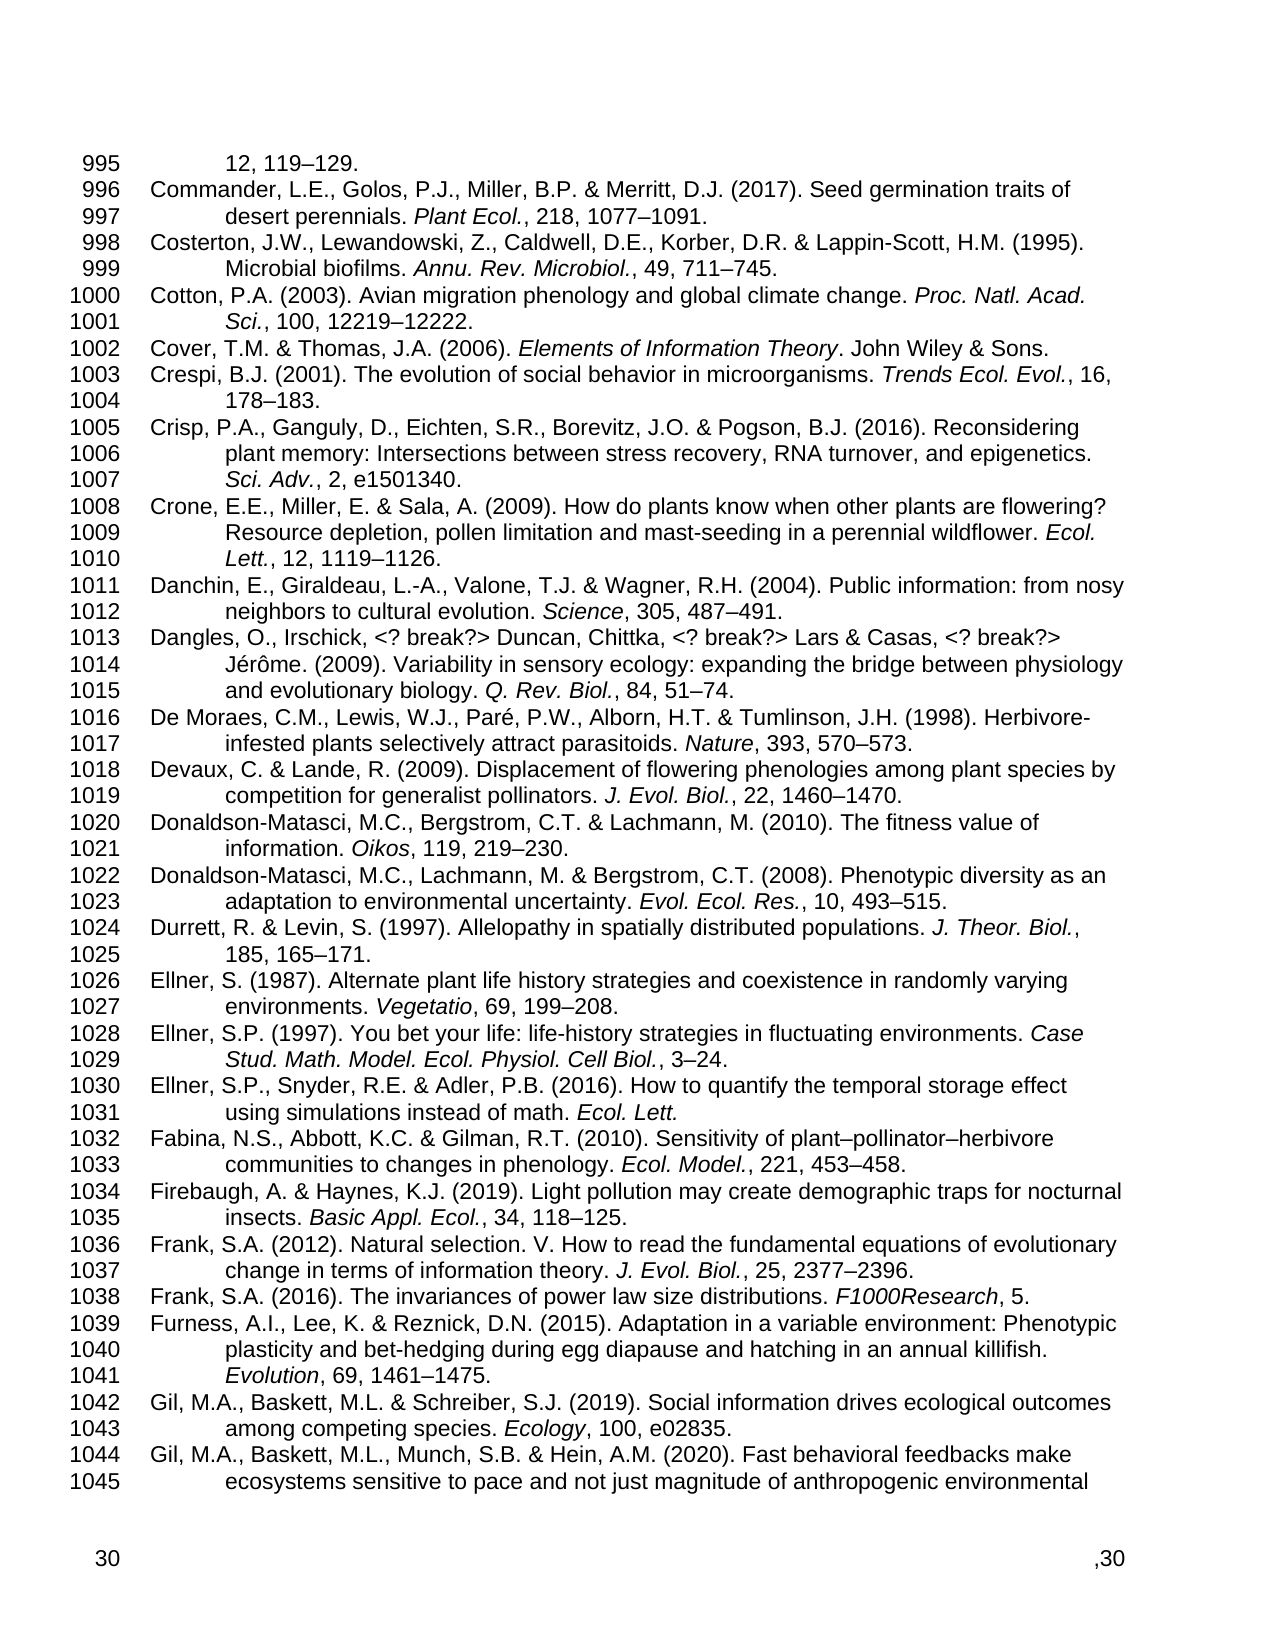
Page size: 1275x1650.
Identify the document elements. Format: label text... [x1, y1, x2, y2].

text Gil, M.A., Baskett, M.L., Munch, S.B. & Hein, A.M. (2020). Fast behavioral feedbacks make ecosystems sensitive to pace and not just magnitude of anthropogenic environmental [150, 1441, 1125, 1494]
text Donaldson-Matasci, M.C., Bergstrom, C.T. & Lachmann, M. (2010). The fitness value of information. Oikos, 119, 219–230. [150, 809, 1125, 862]
text Firebaugh, A. & Haynes, K.J. (2019). Light pollution may create demographic traps for nocturnal insects. Basic Appl. Ecol., 34, 118–125. [150, 1178, 1125, 1231]
text Frank, S.A. (2012). Natural selection. V. How to read the fundamental equations of evolutionary change in terms of information theory. J. Evol. Biol., 25, 2377–2396. [150, 1231, 1125, 1283]
text Cotton, P.A. (2003). Avian migration phenology and global climate change. Proc. Natl. Acad. Sci., 100, 12219–12222. [150, 282, 1125, 334]
text Ellner, S.P. (1997). You bet your life: life-history strategies in fluctuating environments. Case Stud. Math. Model. Ecol. Physiol. Cell Biol., 3–24. [150, 1020, 1125, 1072]
text Devaux, C. & Lande, R. (2009). Displacement of flowering phenologies among plant species by competition for generalist pollinators. J. Evol. Biol., 22, 1460–1470. [150, 756, 1125, 809]
text Crisp, P.A., Ganguly, D., Eichten, S.R., Borevitz, J.O. & Pogson, B.J. (2016). Reconsidering plant memory: Intersections between stress recovery, RNA turnover, and epigenetics. Sci. Adv., 2, e1501340. [150, 413, 1125, 493]
text Danchin, E., Giraldeau, L.-A., Valone, T.J. & Wagner, R.H. (2004). Public information: from nosy neighbors to cultural evolution. Science, 305, 487–491. [150, 572, 1125, 624]
text Ellner, S. (1987). Alternate plant life history strategies and coexistence in randomly varying environments. Vegetatio, 69, 199–208. [150, 967, 1125, 1020]
text Durrett, R. & Levin, S. (1997). Allelopathy in spatially distributed populations. J. Theor. Biol., 185, 165–171. [150, 914, 1125, 967]
text Costerton, J.W., Lewandowski, Z., Caldwell, D.E., Korber, D.R. & Lappin-Scott, H.M. (1995). Microbial biofilms. Annu. Rev. Microbiol., 49, 711–745. [150, 229, 1125, 282]
text Fabina, N.S., Abbott, K.C. & Gilman, R.T. (2010). Sensitivity of plant–pollinator–herbivore communities to changes in phenology. Ecol. Model., 221, 453–458. [150, 1125, 1125, 1178]
text Cover, T.M. & Thomas, J.A. (2006). Elements of Information Theory. John Wiley & Sons. [150, 334, 1125, 361]
text De Moraes, C.M., Lewis, W.J., Paré, P.W., Alborn, H.T. & Tumlinson, J.H. (1998). Herbivore-infested plants selectively attract parasitoids. Nature, 393, 570–573. [150, 703, 1125, 756]
text 12, 119–129. [150, 150, 1125, 176]
text Frank, S.A. (2016). The invariances of power law size distributions. F1000Research, 5. [150, 1283, 1125, 1309]
text Furness, A.I., Lee, K. & Reznick, D.N. (2015). Adaptation in a variable environment: Phenotypic plasticity and bet-hedging during egg diapause and hatching in an annual killifish. Evolution, 69, 1461–1475. [150, 1309, 1125, 1389]
text Ellner, S.P., Snyder, R.E. & Adler, P.B. (2016). How to quantify the temporal storage effect using simulations instead of math. Ecol. Lett. [150, 1072, 1125, 1125]
text Crespi, B.J. (2001). The evolution of social behavior in microorganisms. Trends Ecol. Evol., 16, 178–183. [150, 361, 1125, 413]
text Donaldson-Matasci, M.C., Lachmann, M. & Bergstrom, C.T. (2008). Phenotypic diversity as an adaptation to environmental uncertainty. Evol. Ecol. Res., 10, 493–515. [150, 862, 1125, 914]
text Crone, E.E., Miller, E. & Sala, A. (2009). How do plants know when other plants are flowering? Resource depletion, pollen limitation and mast-seeding in a perennial wildflower. Ecol. Lett., 12, 1119–1126. [150, 493, 1125, 572]
text Dangles, O., Irschick, <? break?> Duncan, Chittka, <? break?> Lars & Casas, <? break?> Jérôme. (2009). Variability in sensory ecology: expanding the bridge between physiology and evolutionary biology. Q. Rev. Biol., 84, 51–74. [150, 624, 1125, 703]
text Gil, M.A., Baskett, M.L. & Schreiber, S.J. (2019). Social information drives ecological outcomes among competing species. Ecology, 100, e02835. [150, 1389, 1125, 1441]
text Commander, L.E., Golos, P.J., Miller, B.P. & Merritt, D.J. (2017). Seed germination traits of desert perennials. Plant Ecol., 218, 1077–1091. [150, 176, 1125, 229]
